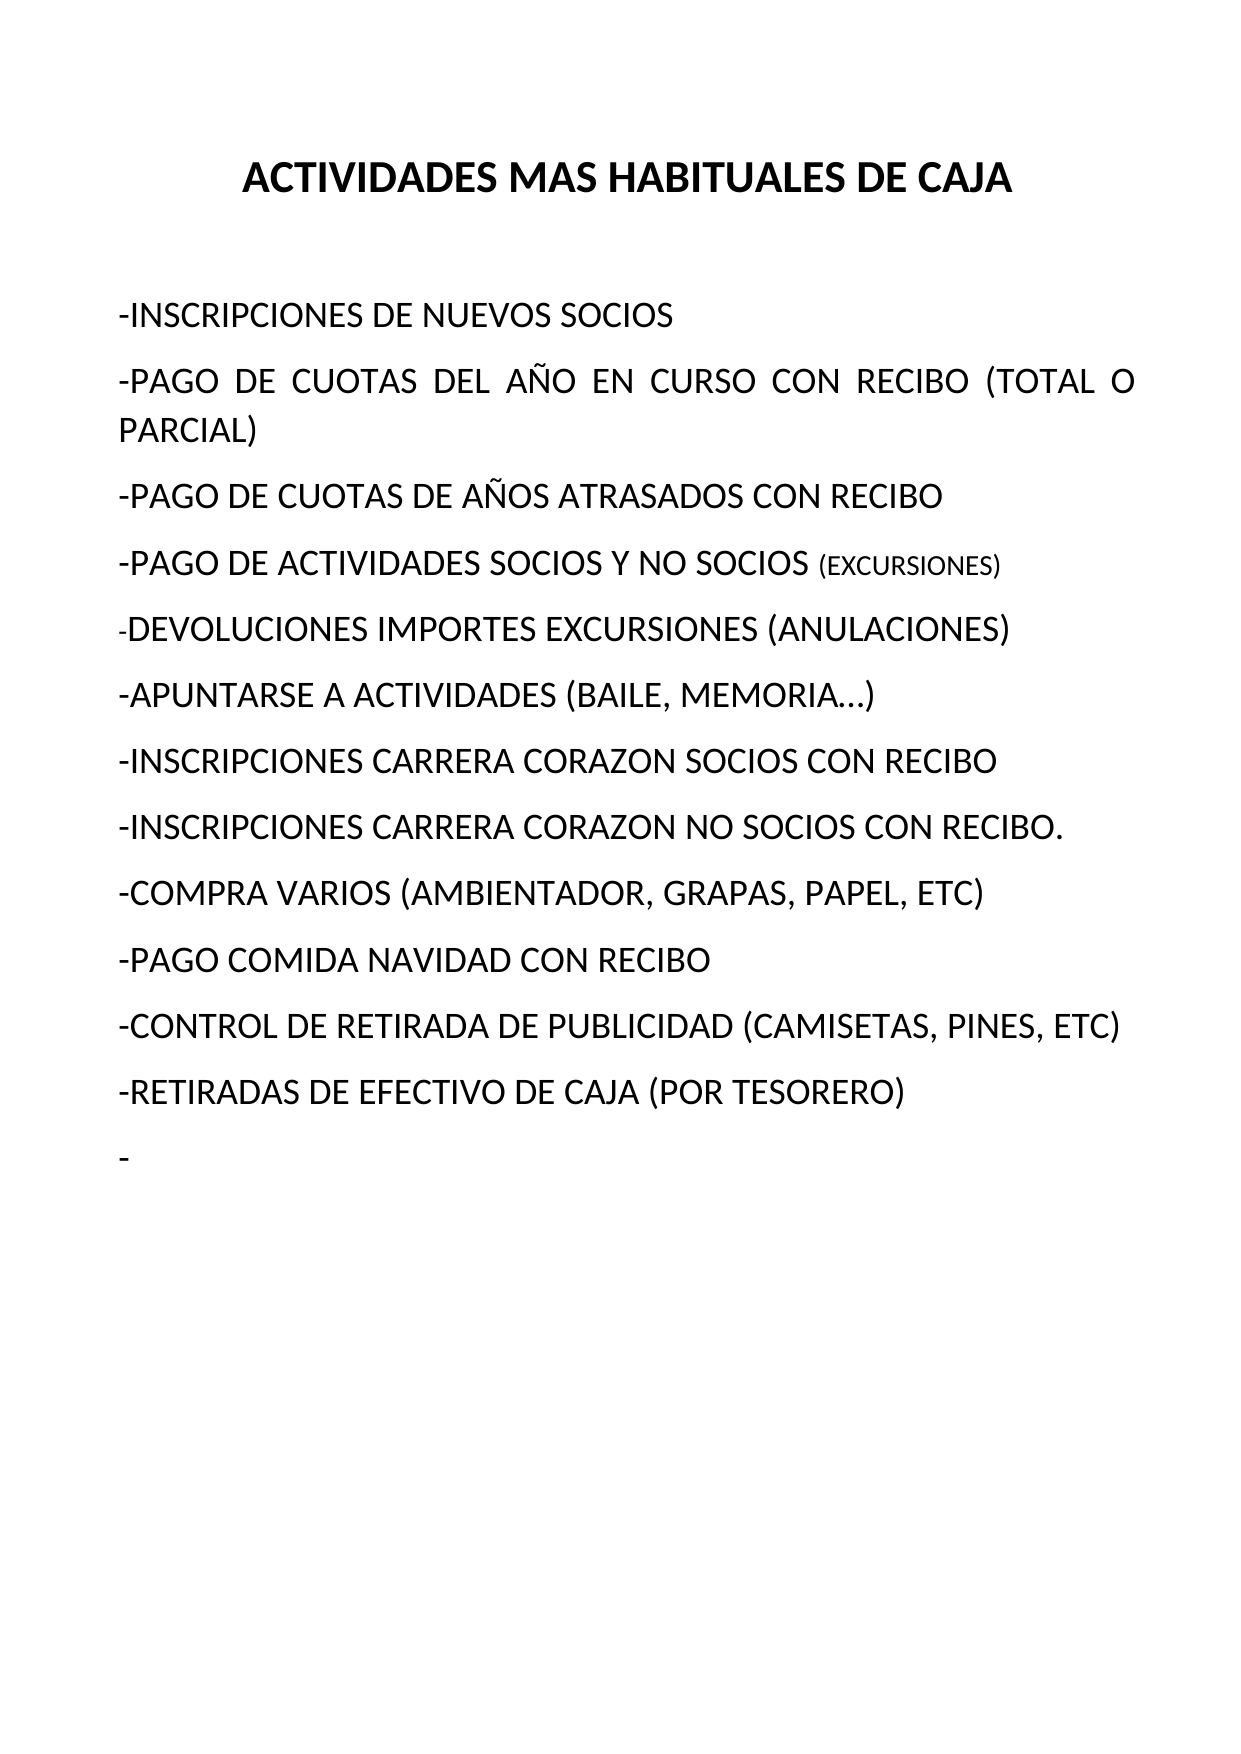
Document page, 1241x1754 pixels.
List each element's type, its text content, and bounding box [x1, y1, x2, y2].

text ACTIVIDADES MAS HABITUALES DE CAJA [118, 148, 1137, 203]
text -APUNTARSE A ACTIVIDADES (BAILE, MEMORIA…) [118, 671, 1137, 717]
text - [118, 1134, 1137, 1180]
text -INSCRIPCIONES CARRERA CORAZON SOCIOS CON RECIBO [118, 737, 1137, 783]
text -DEVOLUCIONES IMPORTES EXCURSIONES (ANULACIONES) [118, 605, 1137, 651]
text -CONTROL DE RETIRADA DE PUBLICIDAD (CAMISETAS, PINES, ETC) [118, 1002, 1137, 1047]
text -COMPRA VARIOS (AMBIENTADOR, GRAPAS, PAPEL, ETC) [118, 869, 1137, 915]
text -PAGO COMIDA NAVIDAD CON RECIBO [118, 936, 1137, 981]
text -PAGO DE CUOTAS DE AÑOS ATRASADOS CON RECIBO [118, 472, 1137, 518]
text -INSCRIPCIONES DE NUEVOS SOCIOS [118, 291, 1137, 337]
text -RETIRADAS DE EFECTIVO DE CAJA (POR TESORERO) [118, 1068, 1137, 1114]
text -PAGO DE ACTIVIDADES SOCIOS Y NO SOCIOS (EXCURSIONES) [118, 539, 1137, 584]
text -INSCRIPCIONES CARRERA CORAZON NO SOCIOS CON RECIBO. [118, 803, 1137, 849]
text -PAGO DE CUOTAS DEL AÑO EN CURSO CON RECIBO (TOTAL O PARCIAL) [118, 357, 1137, 452]
